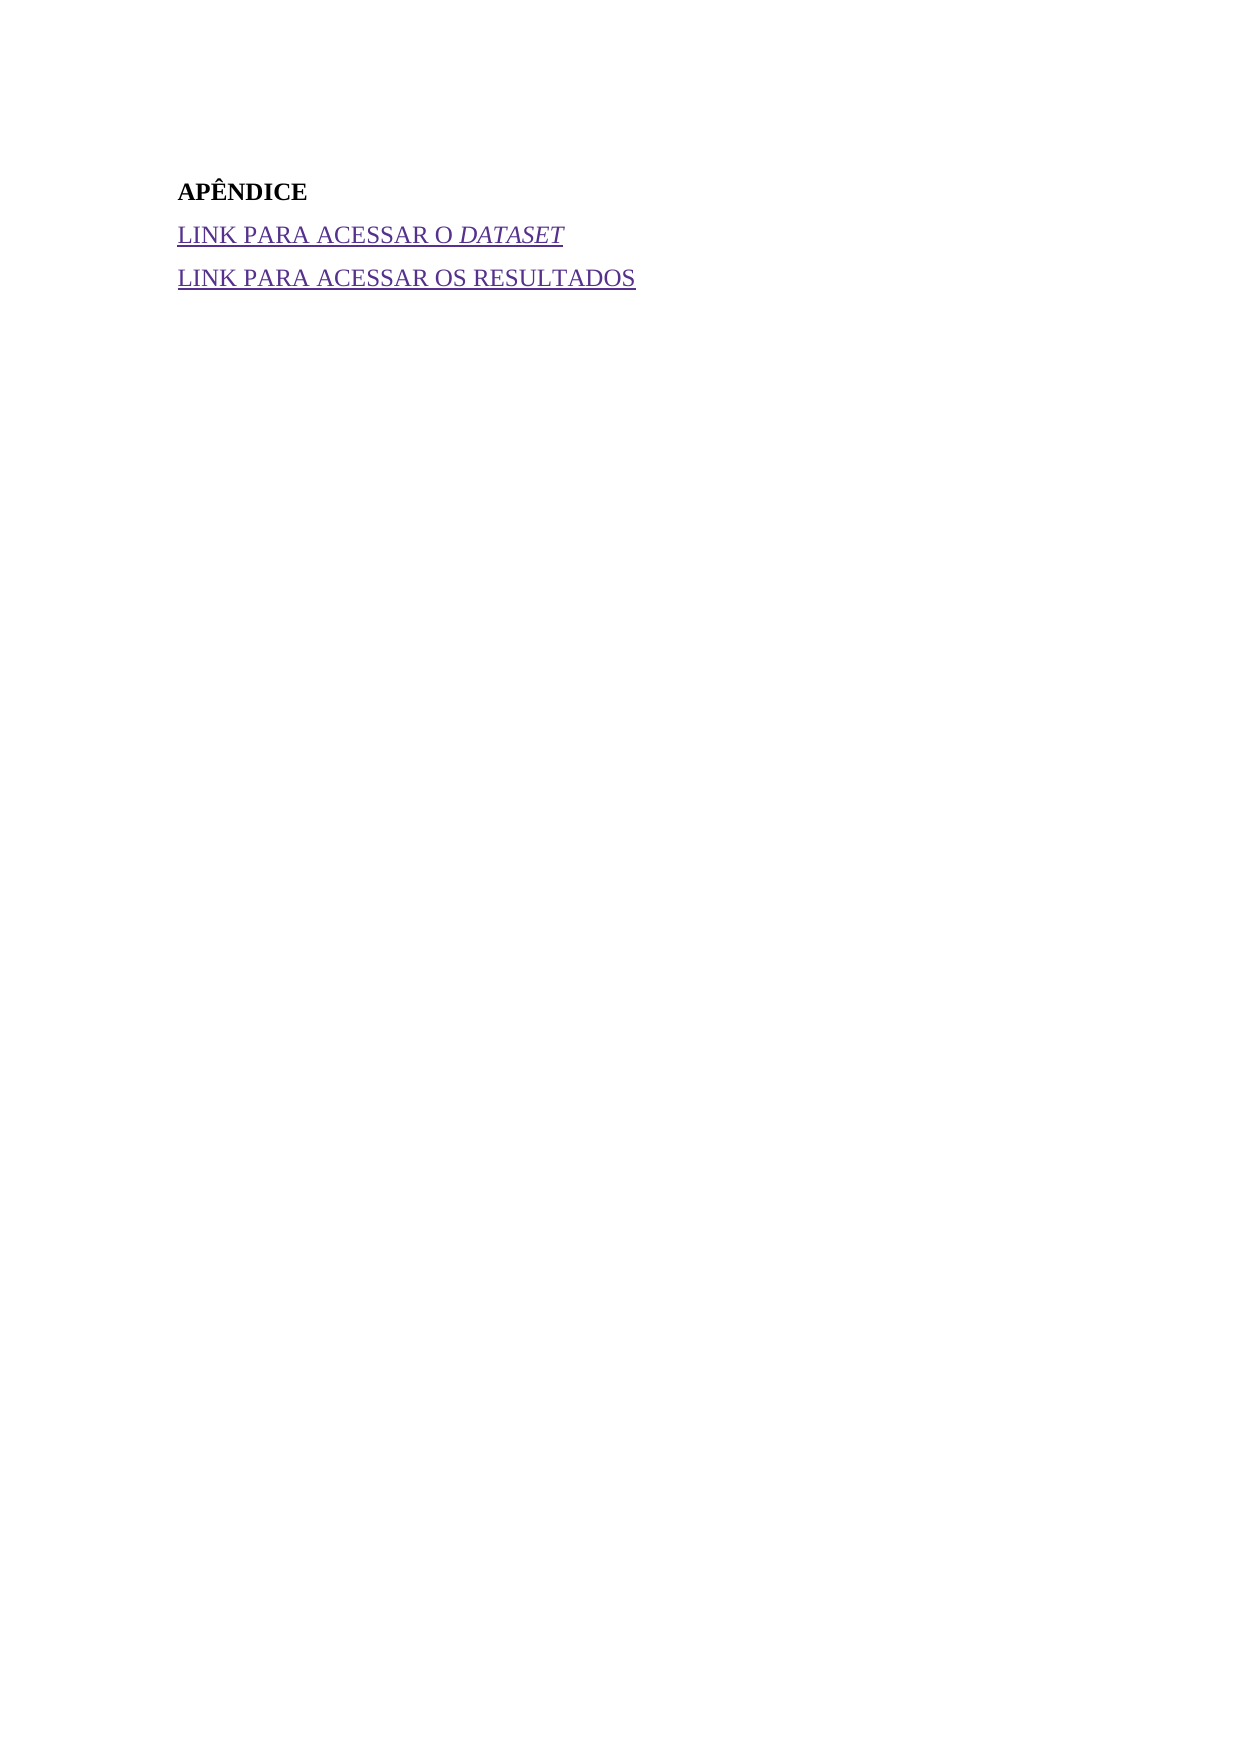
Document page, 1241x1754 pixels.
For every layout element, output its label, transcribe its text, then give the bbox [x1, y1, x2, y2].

text LINK PARA ACESSAR OS RESULTADOS [177, 263, 1122, 292]
text APÊNDICE [177, 177, 1122, 206]
text LINK PARA ACESSAR O DATASET [177, 220, 1122, 249]
